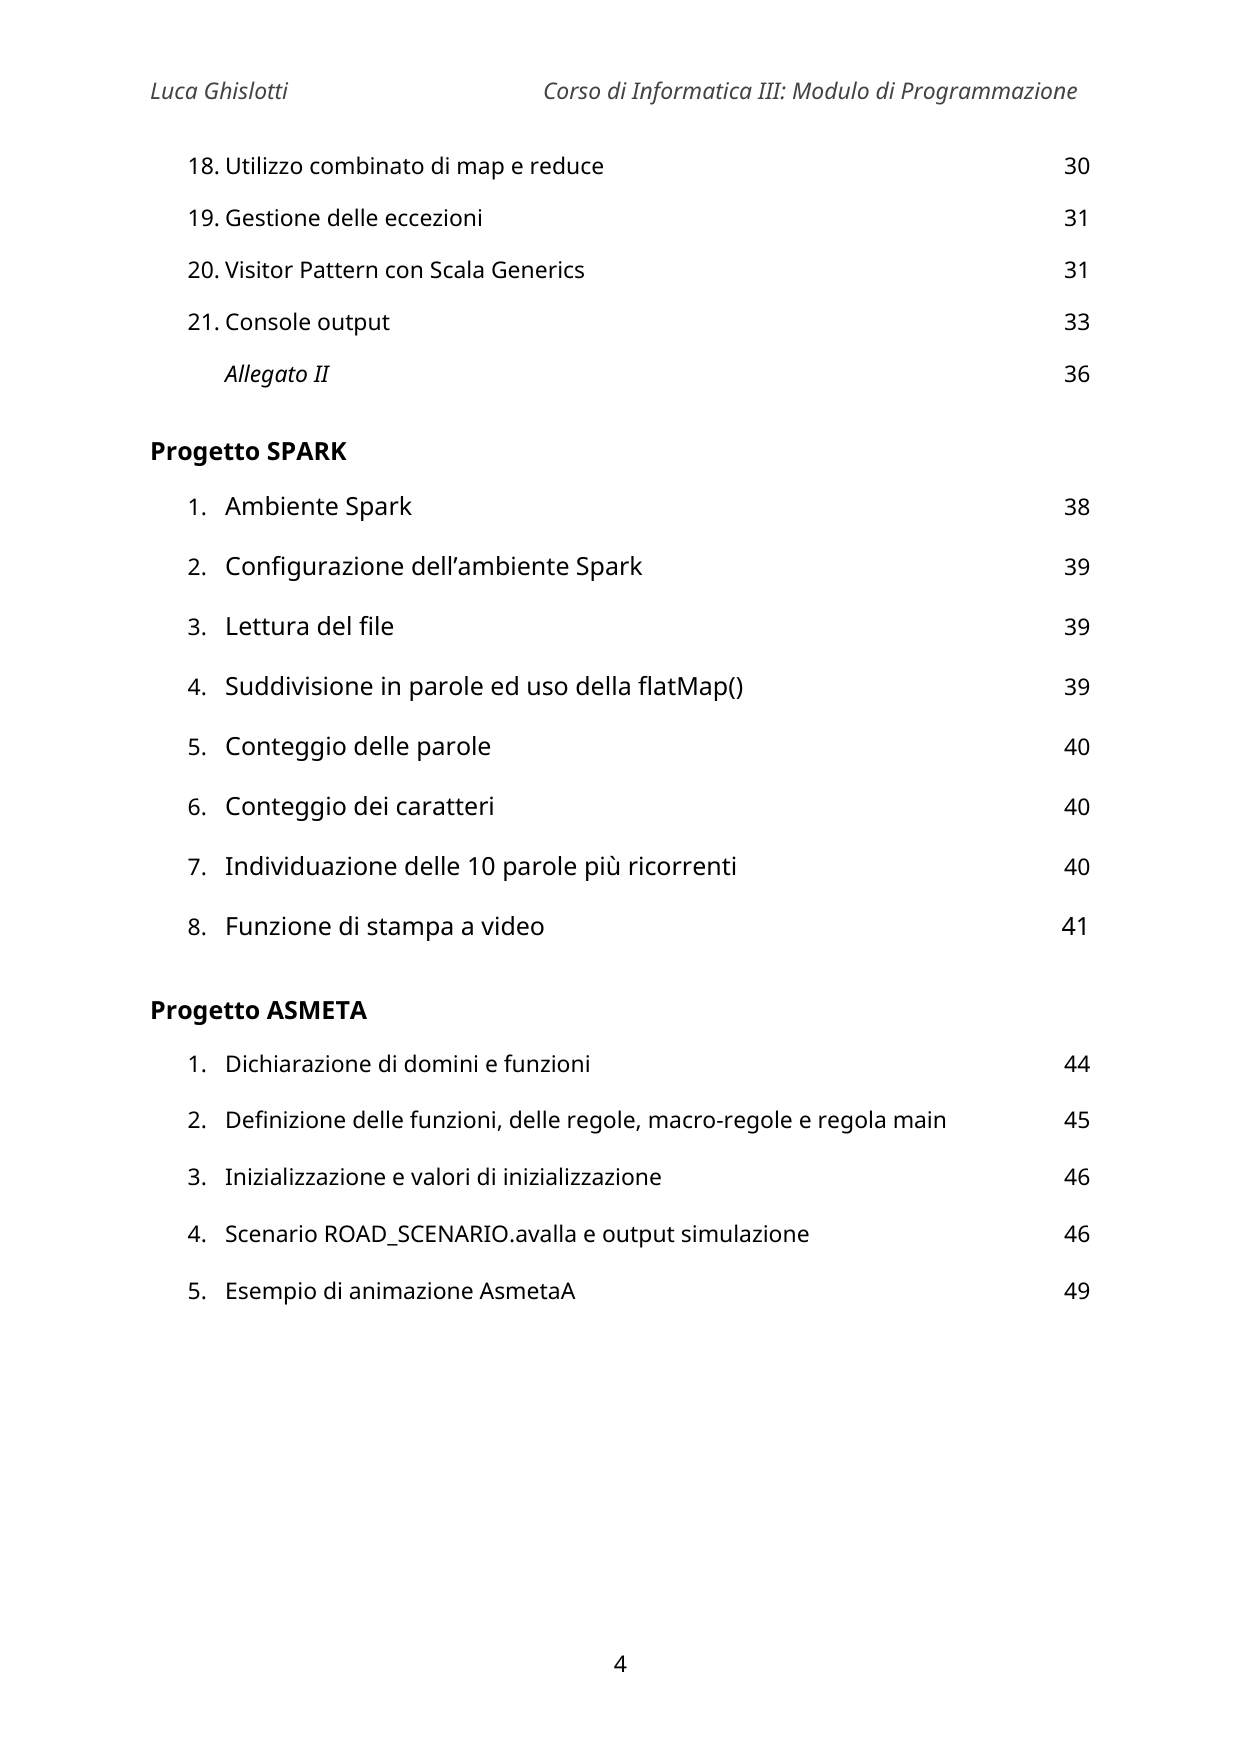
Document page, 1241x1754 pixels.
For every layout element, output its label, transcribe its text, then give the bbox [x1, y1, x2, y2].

list Visitor Pattern con Scala Generics 31 [187, 254, 1090, 285]
text Progetto SPARK [150, 434, 1090, 468]
list Console output 33 [187, 306, 1090, 337]
list Suddivisione in parole ed uso della flatMap() 39 [187, 669, 1090, 703]
text Allegato II 36 [225, 358, 1090, 389]
list Ambiente Spark 38 [187, 489, 1090, 523]
list Scenario ROAD_SCENARIO.avalla e output simulazione 46 [187, 1218, 1090, 1249]
list Inizializzazione e valori di inizializzazione 46 [187, 1161, 1090, 1192]
list Dichiarazione di domini e funzioni 44 [187, 1047, 1090, 1079]
list Conteggio delle parole 40 [187, 729, 1090, 763]
list Lettura del file 39 [187, 609, 1090, 643]
list Utilizzo combinato di map e reduce 30 [187, 150, 1090, 181]
list Individuazione delle 10 parole più ricorrenti 40 [187, 849, 1090, 883]
list Gestione delle eccezioni 31 [187, 202, 1090, 233]
list Definizione delle funzioni, delle regole, macro-regole e regola main 45 [187, 1104, 1090, 1136]
list Funzione di stampa a video 41 [187, 909, 1090, 943]
list Esempio di animazione AsmetaA 49 [187, 1274, 1090, 1306]
list Conteggio dei caratteri 40 [187, 789, 1090, 823]
text Progetto ASMETA [150, 993, 1090, 1027]
list Configurazione dell’ambiente Spark 39 [187, 549, 1090, 583]
